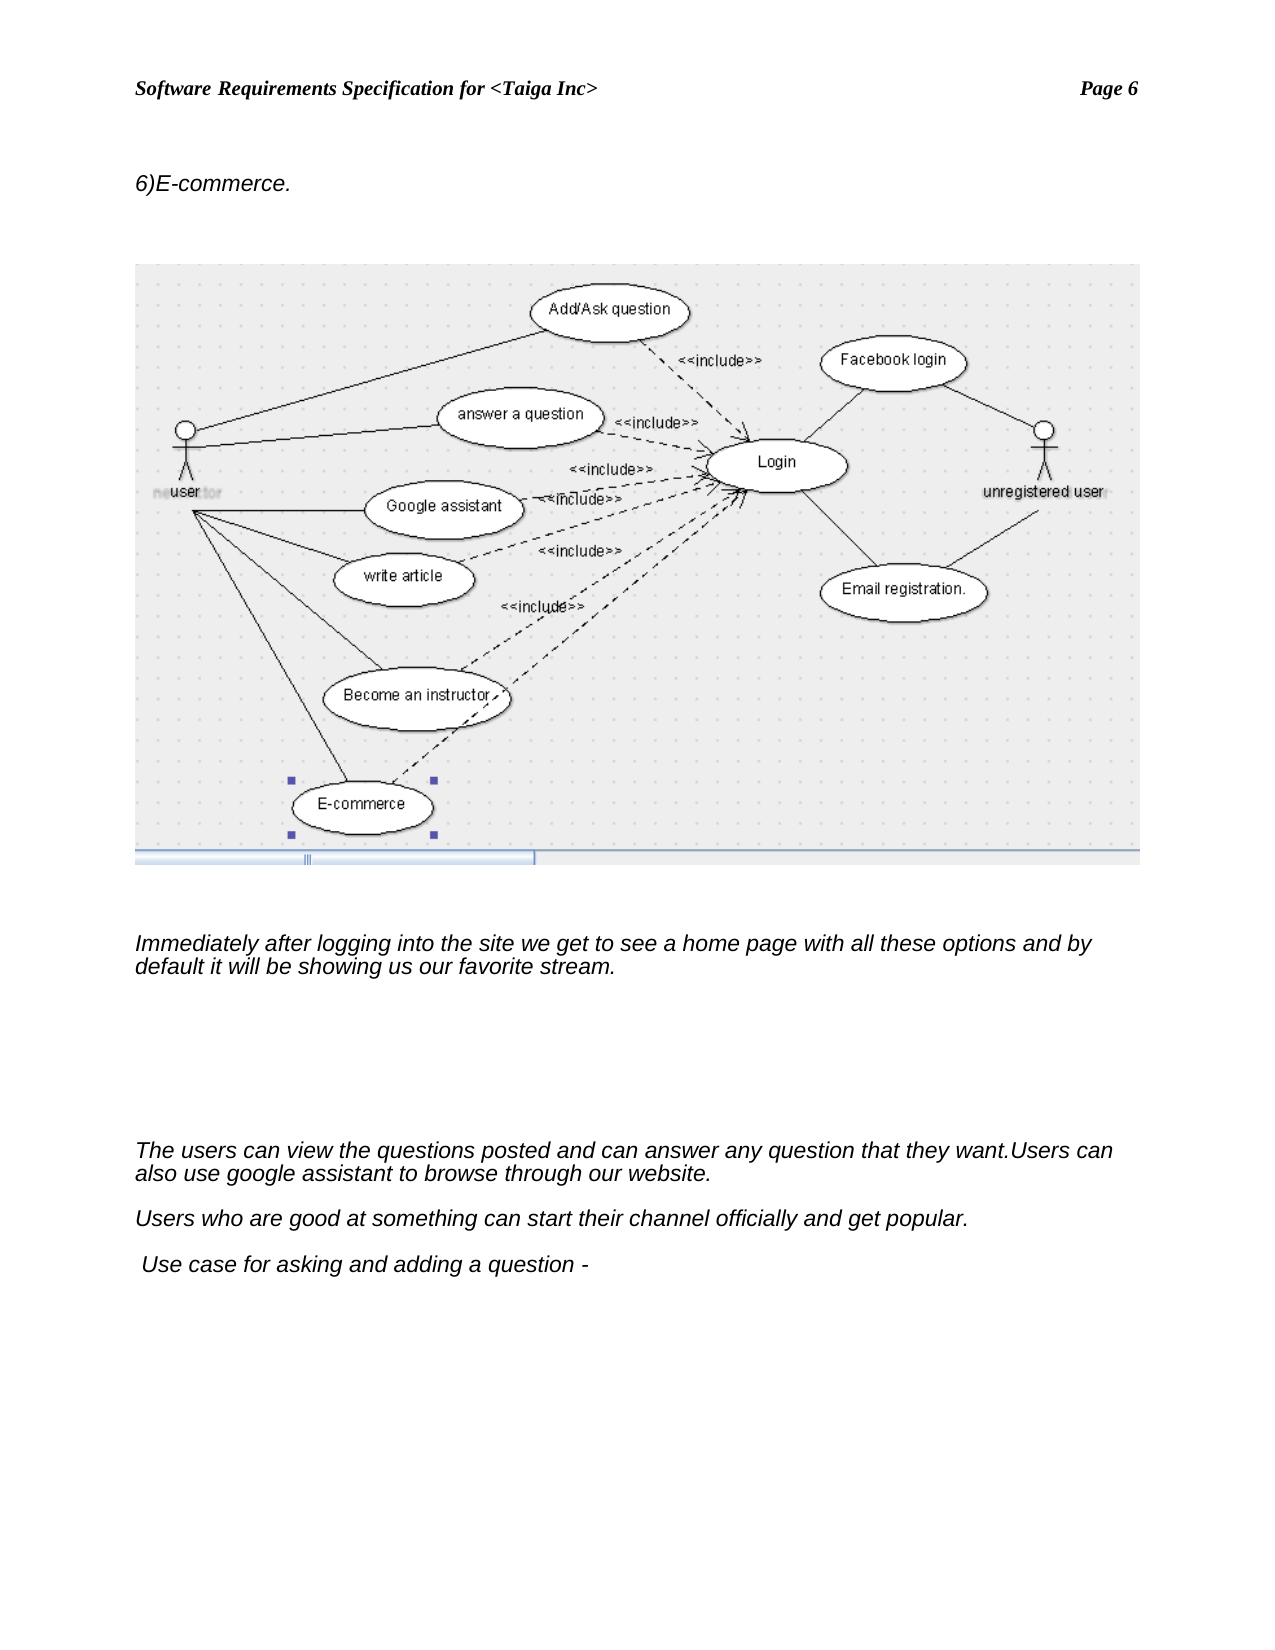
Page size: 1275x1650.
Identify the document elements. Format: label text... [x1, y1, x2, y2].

text 6)E-commerce. [135, 173, 1140, 196]
picture [135, 264, 1140, 865]
text Users who are good at something can start their channel officially and get popular. [135, 1208, 1140, 1231]
text The users can view the questions posted and can answer any question that they want.Users can also use google assistant to browse through our website. [135, 1140, 1140, 1186]
text Use case for asking and adding a question - [135, 1254, 1140, 1277]
text Immediately after logging into the site we get to see a home page with all these options and by default it will be showing us our favorite stream. [135, 933, 1140, 979]
